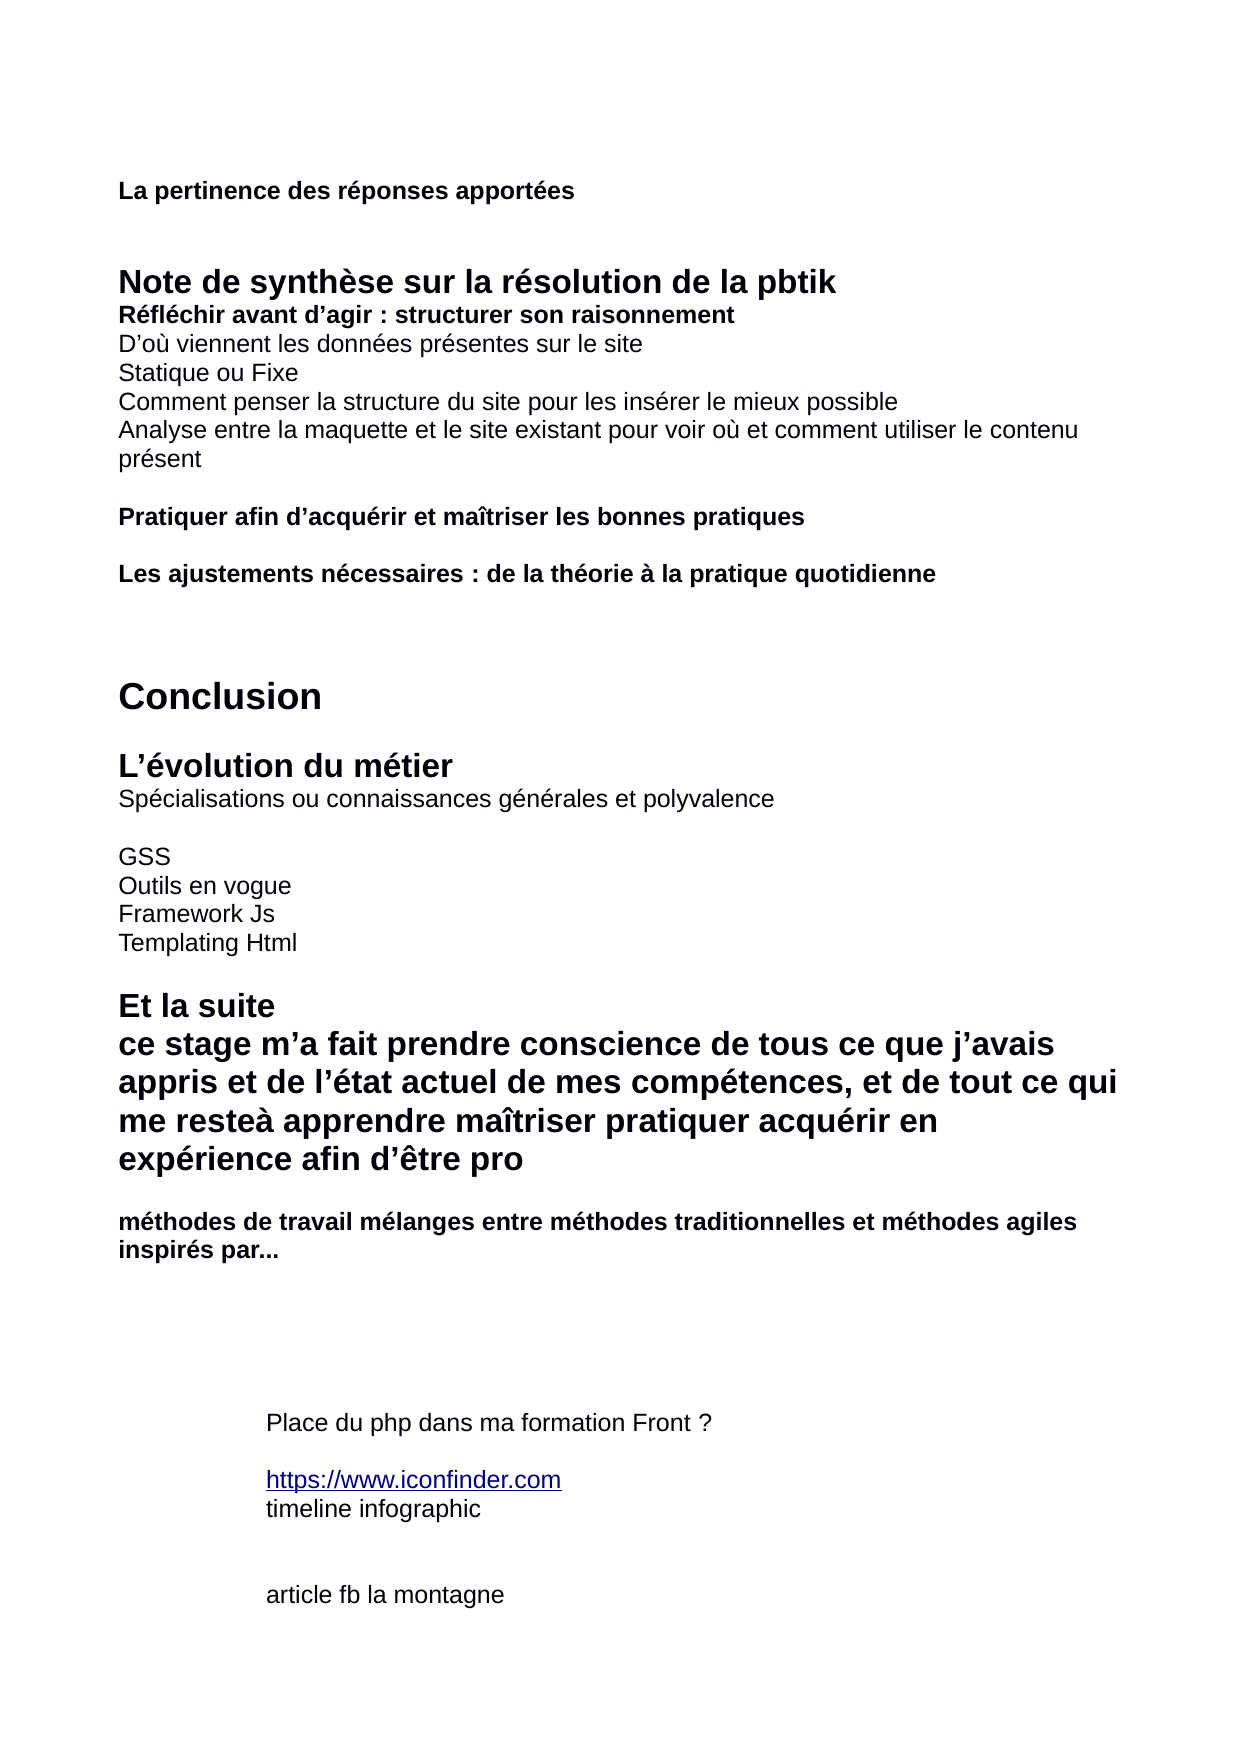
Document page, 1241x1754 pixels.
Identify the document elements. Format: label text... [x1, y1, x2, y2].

text La pertinence des réponses apportées [118, 176, 1122, 204]
text Statique ou Fixe [118, 358, 1122, 387]
text article fb la montagne [266, 1580, 1122, 1609]
text Pratiquer afin d’acquérir et maîtriser les bonnes pratiques [118, 502, 1122, 530]
text Et la suite [118, 986, 1122, 1024]
text Analyse entre la maquette et le site existant pour voir où et comment utiliser le contenu présent [118, 415, 1122, 473]
text Comment penser la structure du site pour les insérer le mieux possible [118, 387, 1122, 415]
text GSS [118, 842, 1122, 871]
text timeline infographic [266, 1494, 1122, 1523]
text L’évolution du métier [118, 746, 1122, 784]
text Conclusion [118, 674, 1122, 717]
text https://www.iconfinder.com [266, 1465, 1122, 1494]
text Note de synthèse sur la résolution de la pbtik [118, 262, 1122, 300]
text Spécialisations ou connaissances générales et polyvalence [118, 784, 1122, 813]
text Les ajustements nécessaires : de la théorie à la pratique quotidienne [118, 559, 1122, 588]
text Templating Html [118, 928, 1122, 957]
text Place du php dans ma formation Front ? [266, 1408, 1122, 1437]
text ce stage m’a fait prendre conscience de tous ce que j’avais appris et de l’état actuel de mes compétences, et de tout ce qui me resteà apprendre maîtriser pratiquer acquérir en expérience afin d’être pro [118, 1024, 1122, 1178]
text méthodes de travail mélanges entre méthodes traditionnelles et méthodes agiles inspirés par... [118, 1207, 1122, 1264]
text Framework Js [118, 899, 1122, 928]
text Réfléchir avant d’agir : structurer son raisonnement [118, 300, 1122, 329]
text Outils en vogue [118, 871, 1122, 899]
text D’où viennent les données présentes sur le site [118, 329, 1122, 358]
